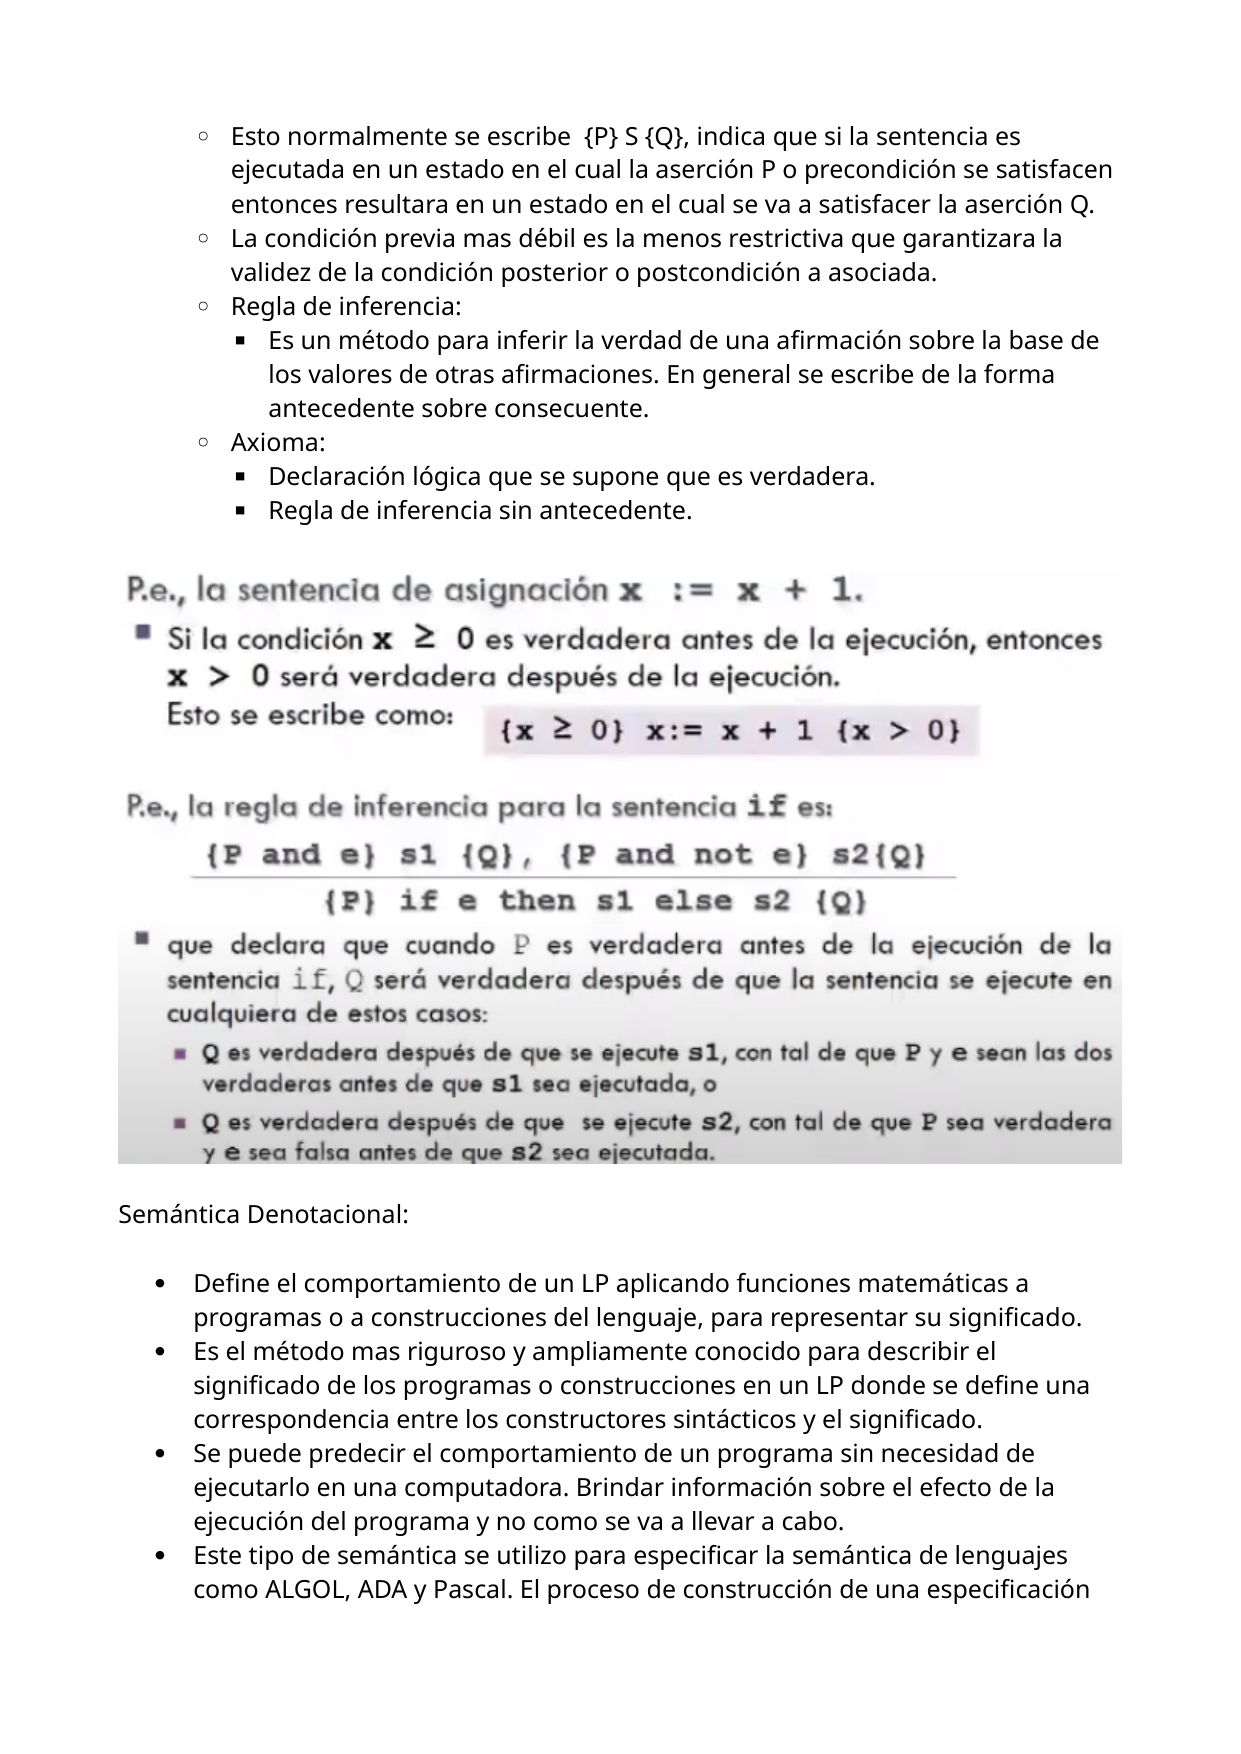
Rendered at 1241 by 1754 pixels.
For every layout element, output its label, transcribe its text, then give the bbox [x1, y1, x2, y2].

picture [118, 561, 1123, 1164]
list Es el método mas riguroso y ampliamente conocido para describir el significado de los programas o construcciones en un LP donde se define una correspondencia entre los constructores sintácticos y el significado. [156, 1333, 1122, 1436]
list La condición previa mas débil es la menos restrictiva que garantizara la validez de la condición posterior o postcondición a asociada. [193, 220, 1122, 288]
list Este tipo de semántica se utilizo para especificar la semántica de lenguajes como ALGOL, ADA y Pascal. El proceso de construcción de una especificación [156, 1538, 1122, 1606]
list Esto normalmente se escribe {P} S {Q}, indica que si la sentencia es ejecutada en un estado en el cual la aserción P o precondición se satisfacen entonces resultara en un estado en el cual se va a satisfacer la aserción Q. [193, 118, 1122, 220]
list Define el comportamiento de un LP aplicando funciones matemáticas a programas o a construcciones del lenguaje, para representar su significado. [156, 1265, 1122, 1333]
list Declaración lógica que se supone que es verdadera. [231, 459, 1122, 493]
list Se puede predecir el comportamiento de un programa sin necesidad de ejecutarlo en una computadora. Brindar información sobre el efecto de la ejecución del programa y no como se va a llevar a cabo. [156, 1436, 1122, 1538]
list Es un método para inferir la verdad de una afirmación sobre la base de los valores de otras afirmaciones. En general se escribe de la forma antecedente sobre consecuente. [231, 322, 1122, 425]
list Regla de inferencia sin antecedente. [231, 493, 1122, 527]
list Axioma: [193, 425, 1122, 459]
text Semántica Denotacional: [118, 1197, 1122, 1231]
list Regla de inferencia: [193, 288, 1122, 322]
